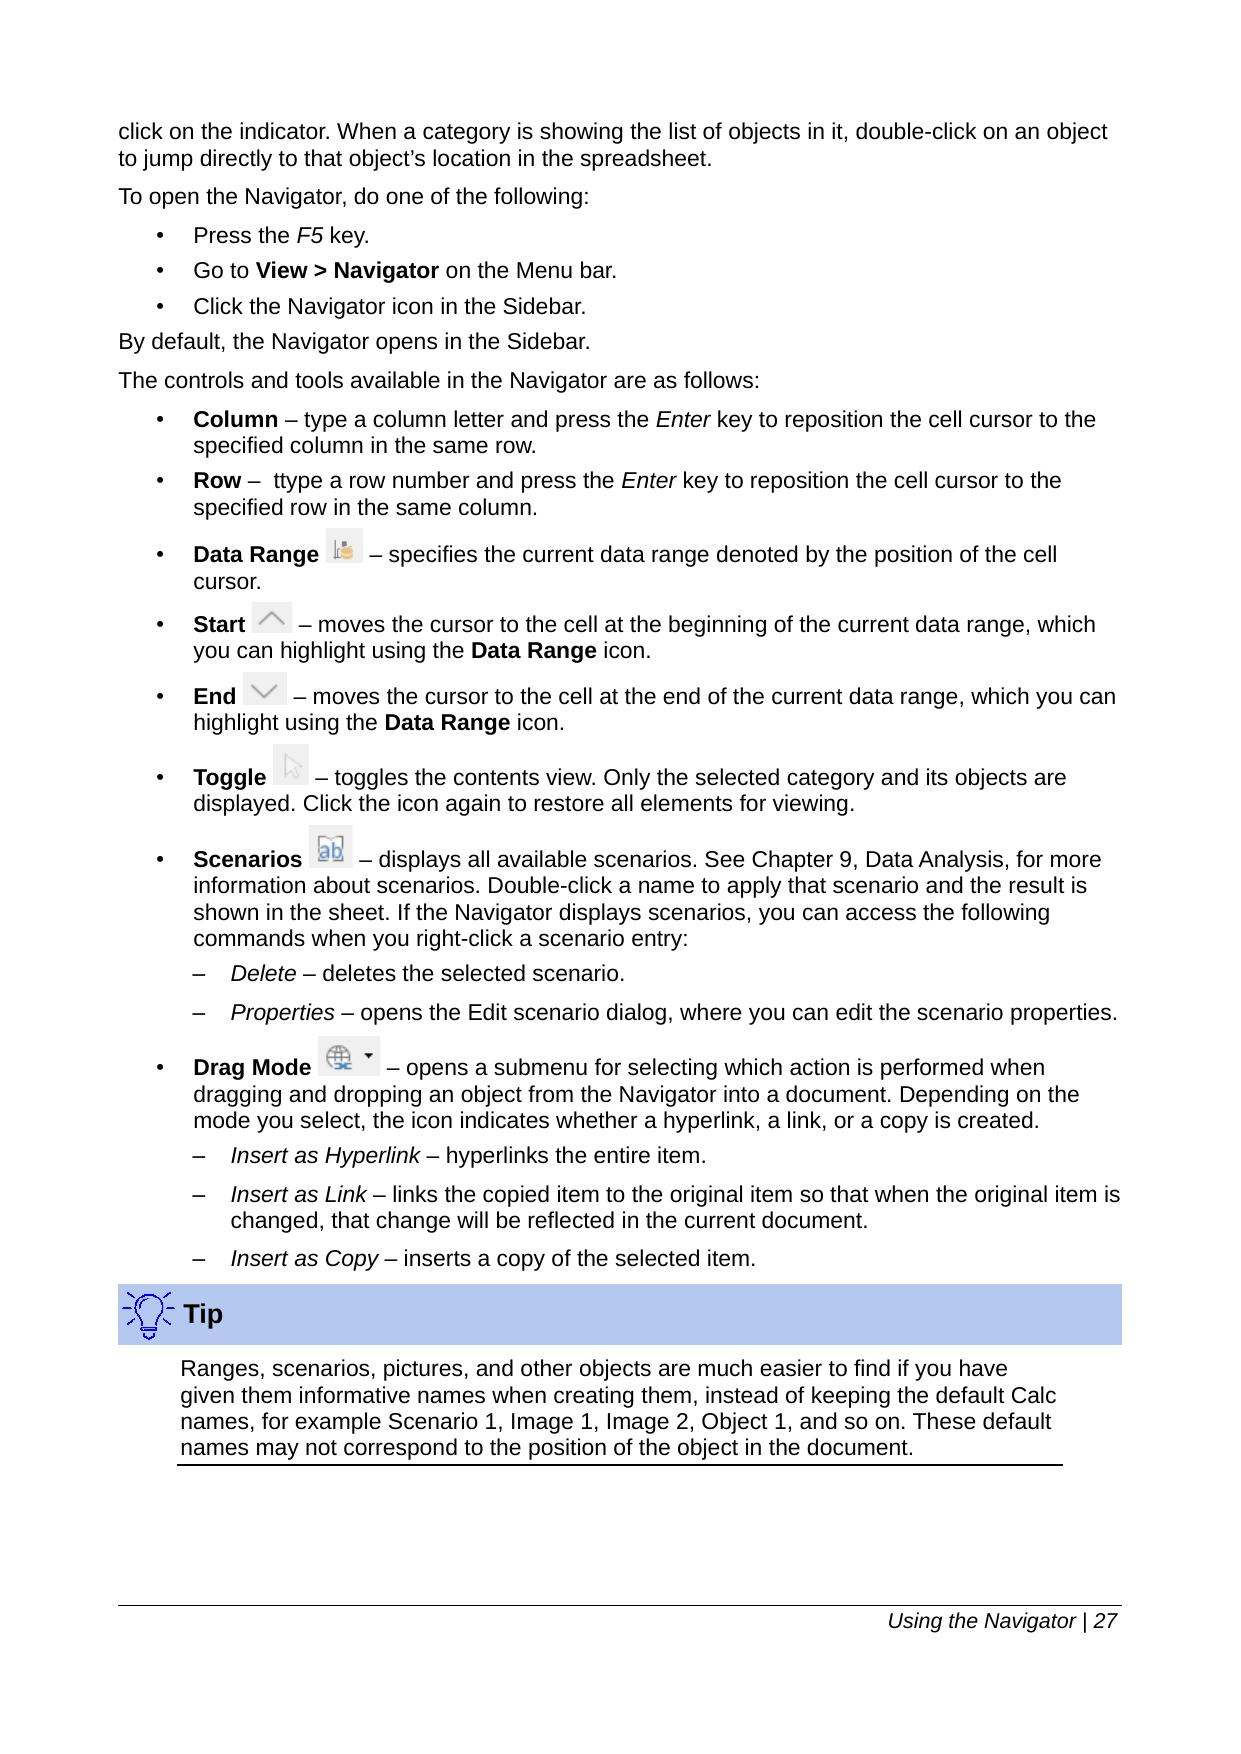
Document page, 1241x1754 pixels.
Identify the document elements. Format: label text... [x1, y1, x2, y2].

picture [272, 744, 309, 785]
list Properties – opens the Edit scenario dialog, where you can edit the scenario properties. [192, 998, 1122, 1025]
text Ranges, scenarios, pictures, and other objects are much easier to find if you have given them informative names when creating them, instead of keeping the default Calc names, for example Scenario 1, Image 1, Image 2, Object 1, and so on. These default names may not correspond to the position of the object in the document. [177, 1352, 1063, 1464]
list Delete – deletes the selected scenario. [192, 960, 1122, 986]
list Insert as Hyperlink – hyperlinks the entire item. [192, 1142, 1122, 1169]
list Click the Navigator icon in the Sidebar. [156, 293, 1122, 319]
list Insert as Copy – inserts a copy of the selected item. [192, 1245, 1122, 1272]
list End – moves the cursor to the cell at the end of the current data range, which you can highlight using the Data Range icon. [156, 673, 1122, 736]
list Column – type a column letter and press the Enter key to reposition the cell cursor to the specified column in the same row. [156, 406, 1122, 458]
picture [251, 602, 293, 633]
picture [119, 1284, 179, 1344]
text By default, the Navigator opens in the Sidebar. [118, 328, 1122, 354]
text click on the indicator. When a category is showing the list of objects in it, double-click on an object to jump directly to that object’s location in the spreadsheet. [118, 118, 1122, 171]
list Start – moves the cursor to the cell at the beginning of the current data range, which you can highlight using the Data Range icon. [156, 603, 1122, 664]
list The controls and tools available in the Navigator are as follows: [118, 367, 1122, 393]
list Go to View > Navigator on the Menu bar. [156, 257, 1122, 284]
picture [317, 1036, 381, 1076]
list Row – ttype a row number and press the Enter key to reposition the cell cursor to the specified row in the same column. [156, 467, 1122, 520]
picture [242, 672, 287, 705]
list Scenarios – displays all available scenarios. See Chapter 9, Data Analysis, for more information about scenarios. Double-click a name to apply that scenario and the result is shown in the sheet. If the Navigator displays scenarios, you can access the following commands when you right-click a scenario entry: [156, 825, 1122, 951]
list Data Range – specifies the current data range denoted by the position of the cell cursor. [156, 529, 1122, 594]
list Toggle – toggles the contents view. Only the selected category and its objects are displayed. Click the icon again to restore all elements for viewing. [156, 744, 1122, 816]
list Press the F5 key. [156, 222, 1122, 248]
list To open the Navigator, do one of the following: [118, 183, 1122, 210]
picture [309, 825, 353, 868]
subtitle Tip [118, 1284, 1122, 1345]
list Drag Mode – opens a submenu for selecting which action is performed when dragging and dropping an object from the Navigator into a document. Depending on the mode you select, the icon indicates whether a hyperlink, a link, or a copy is created. [156, 1037, 1122, 1133]
list Insert as Link – links the copied item to the original item so that when the original item is changed, that change will be reflected in the current document. [192, 1181, 1122, 1233]
picture [325, 528, 364, 563]
